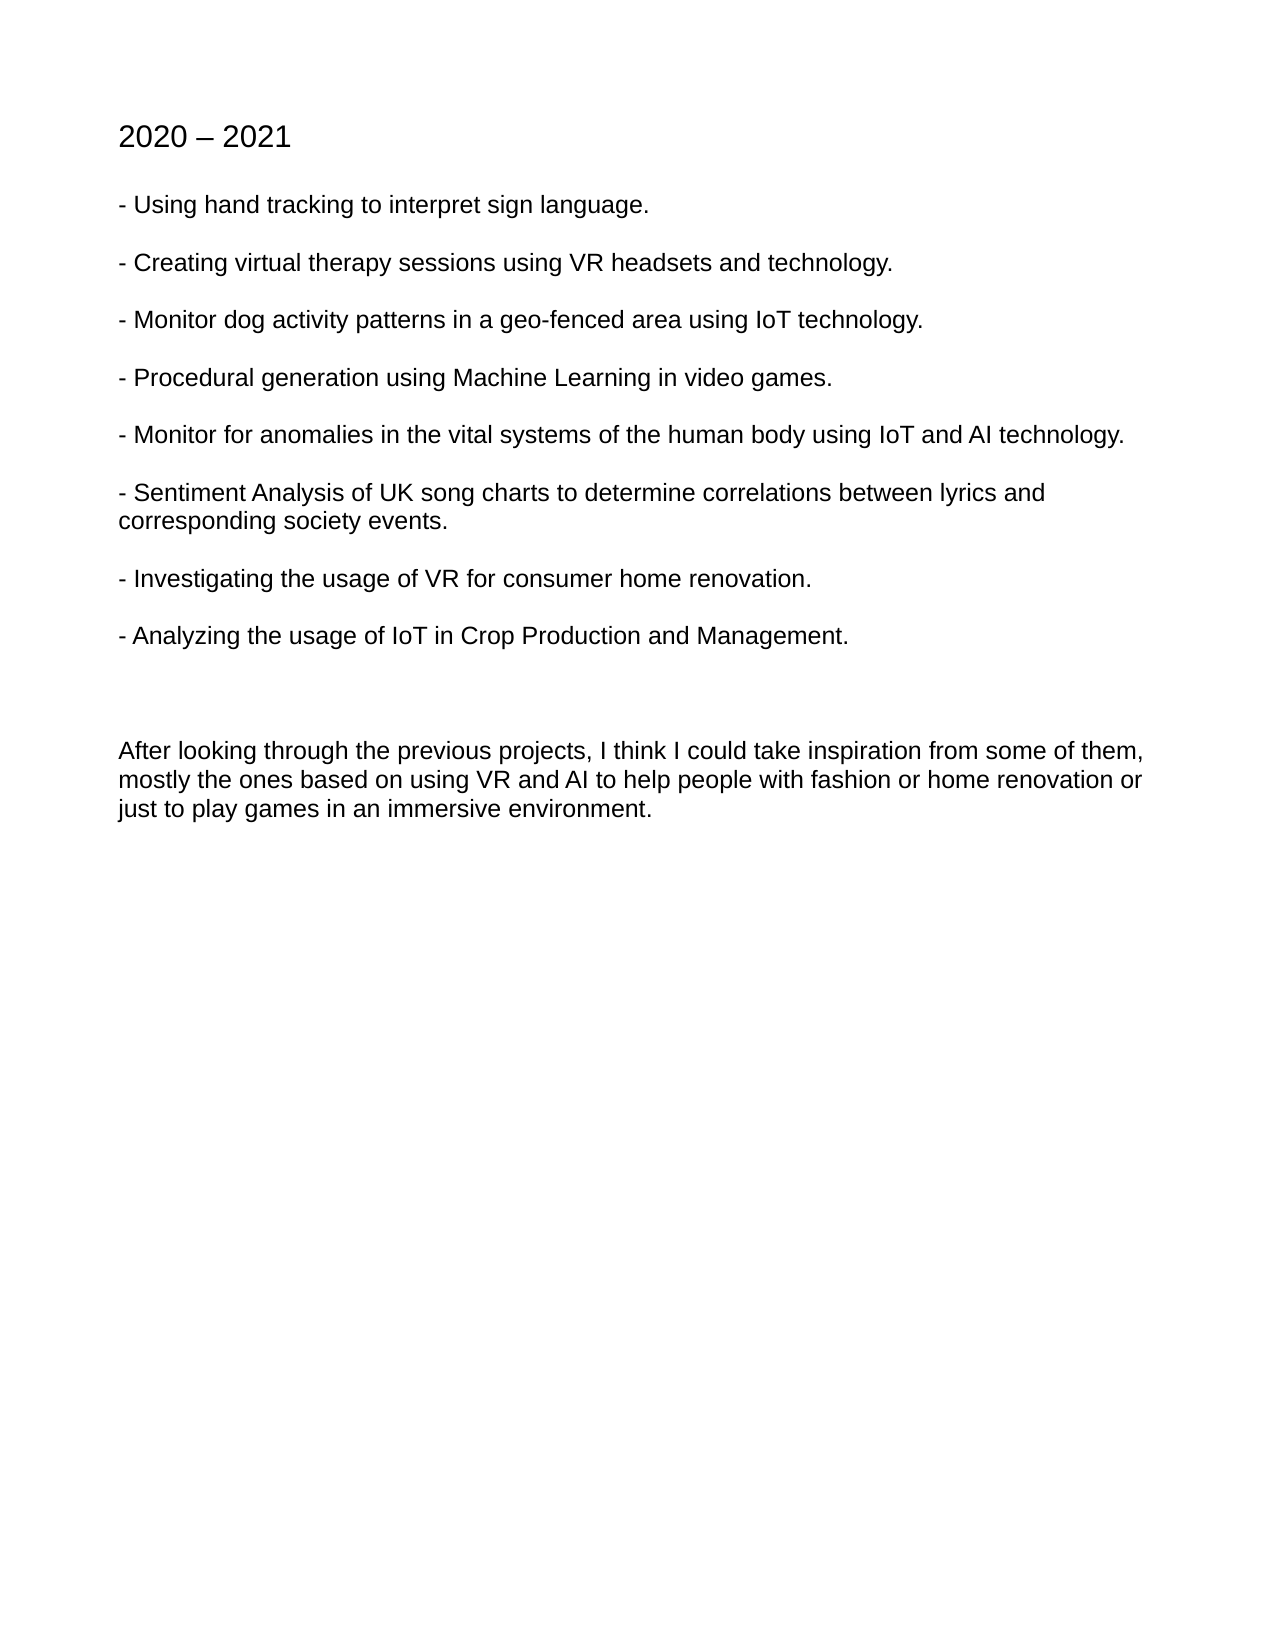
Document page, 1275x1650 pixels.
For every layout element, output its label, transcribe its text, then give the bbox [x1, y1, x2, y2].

text - Procedural generation using Machine Learning in video games. [118, 362, 1157, 391]
text After looking through the previous projects, I think I could take inspiration from some of them, mostly the ones based on using VR and AI to help people with fashion or home renovation or just to play games in an immersive environment. [118, 736, 1157, 851]
text - Sentiment Analysis of UK song charts to determine correlations between lyrics and corresponding society events. [118, 477, 1157, 535]
text - Investigating the usage of VR for consumer home renovation. [118, 564, 1157, 592]
text - Monitor for anomalies in the vital systems of the human body using IoT and AI technology. [118, 420, 1157, 449]
text 2020 – 2021 - Using hand tracking to interpret sign language. [118, 118, 1157, 219]
text - Analyzing the usage of IoT in Crop Production and Management. [118, 621, 1157, 650]
text - Creating virtual therapy sessions using VR headsets and technology. [118, 247, 1157, 276]
text - Monitor dog activity patterns in a geo-fenced area using IoT technology. [118, 305, 1157, 334]
